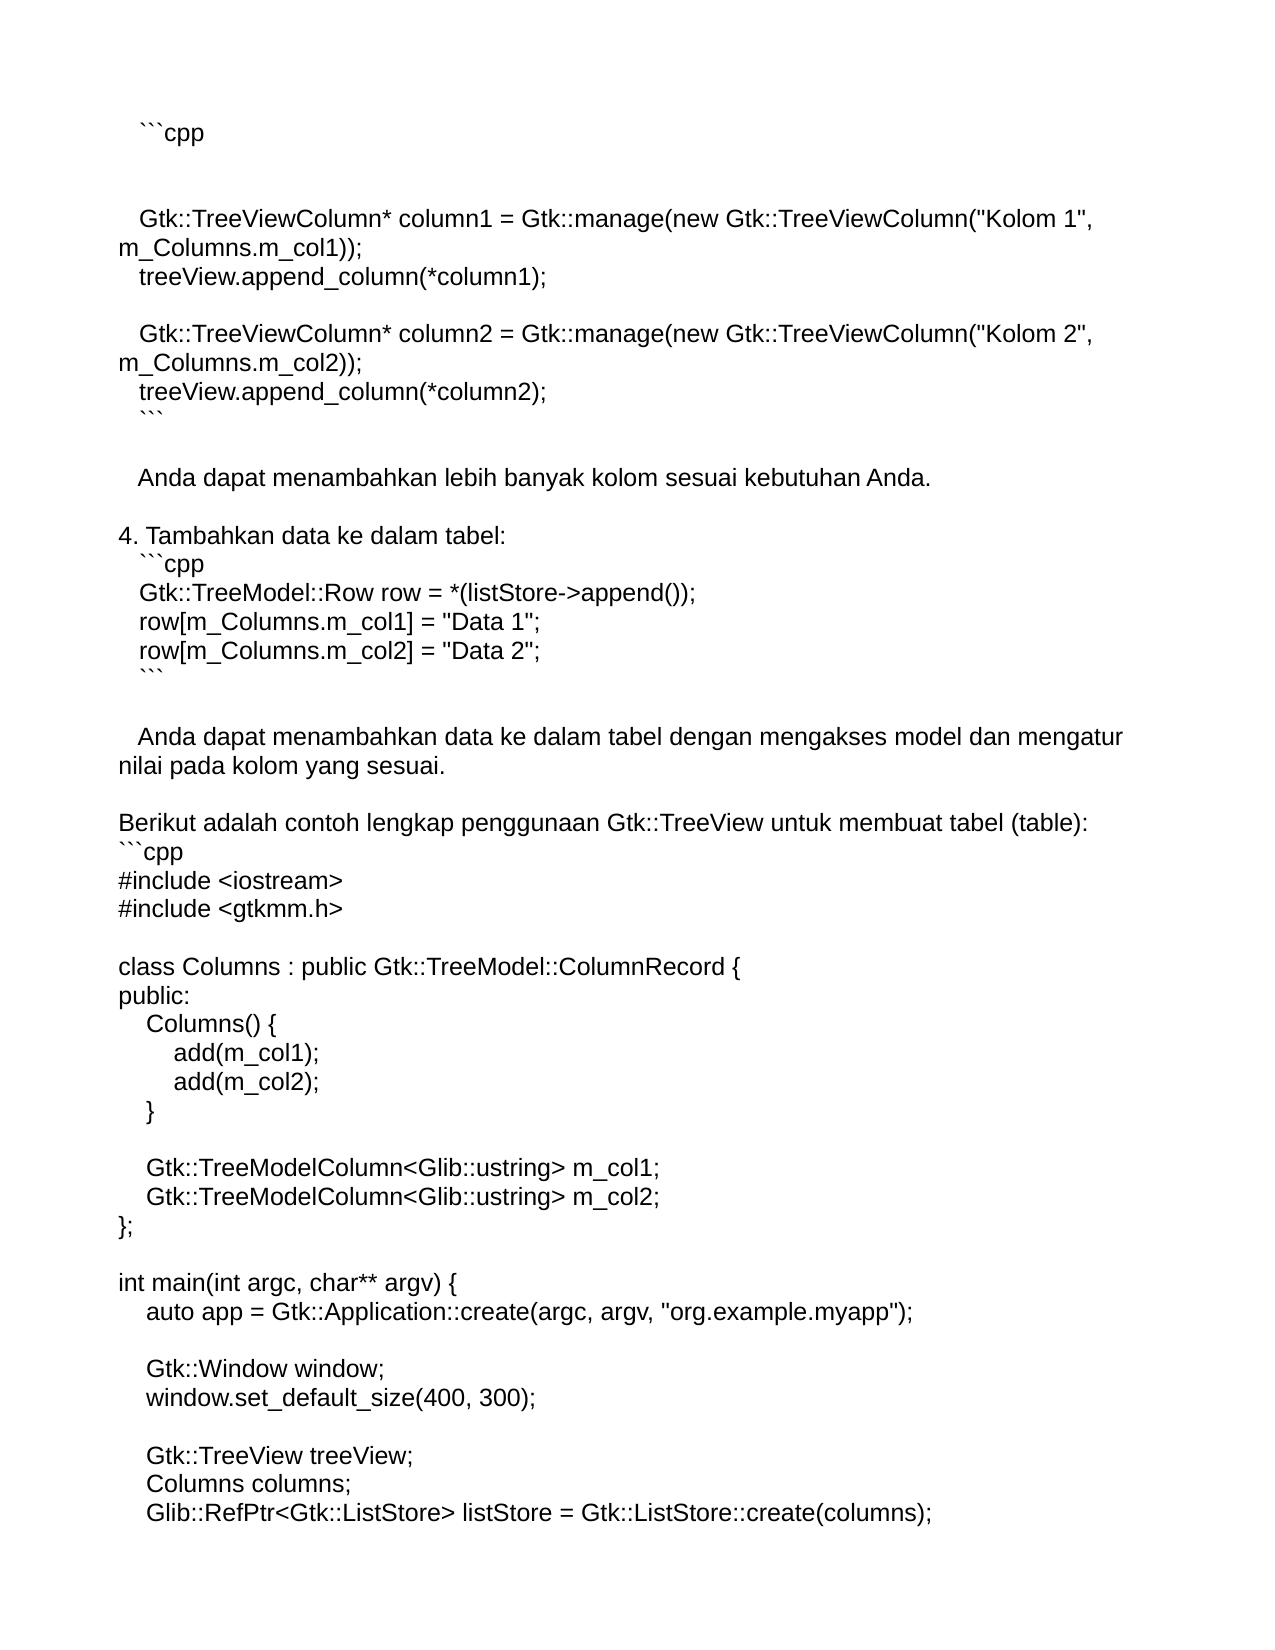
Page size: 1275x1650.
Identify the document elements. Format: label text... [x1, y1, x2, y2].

text row[m_Columns.m_col2] = "Data 2"; [118, 636, 1157, 664]
text auto app = Gtk::Application::create(argc, argv, "org.example.myapp"); [118, 1297, 1157, 1326]
text int main(int argc, char** argv) { [118, 1268, 1157, 1297]
text Gtk::TreeView treeView; [118, 1441, 1157, 1469]
text treeView.append_column(*column1); [118, 262, 1157, 291]
text ``` [118, 664, 1157, 693]
text Gtk::Window window; [118, 1354, 1157, 1383]
text public: [118, 981, 1157, 1009]
text Berikut adalah contoh lengkap penggunaan Gtk::TreeView untuk membuat tabel (table): [118, 808, 1157, 837]
text Gtk::TreeModelColumn<Glib::ustring> m_col1; [118, 1153, 1157, 1182]
text Anda dapat menambahkan lebih banyak kolom sesuai kebutuhan Anda. [118, 463, 1157, 492]
text class Columns : public Gtk::TreeModel::ColumnRecord { [118, 952, 1157, 981]
text Gtk::TreeModelColumn<Glib::ustring> m_col2; [118, 1182, 1157, 1211]
text }; [118, 1211, 1157, 1239]
text ```cpp [118, 118, 1157, 147]
text } [118, 1096, 1157, 1124]
text #include <iostream> [118, 866, 1157, 894]
text Glib::RefPtr<Gtk::ListStore> listStore = Gtk::ListStore::create(columns); [118, 1498, 1157, 1527]
text ```cpp [118, 837, 1157, 866]
text window.set_default_size(400, 300); [118, 1383, 1157, 1412]
text Gtk::TreeViewColumn* column2 = Gtk::manage(new Gtk::TreeViewColumn("Kolom 2", m_Columns.m_col2)); [118, 319, 1157, 377]
text Columns() { [118, 1009, 1157, 1038]
text add(m_col1); [118, 1038, 1157, 1067]
text #include <gtkmm.h> [118, 894, 1157, 923]
text Gtk::TreeModel::Row row = *(listStore->append()); [118, 578, 1157, 607]
text Columns columns; [118, 1469, 1157, 1498]
text add(m_col2); [118, 1067, 1157, 1096]
text treeView.append_column(*column2); [118, 377, 1157, 406]
text row[m_Columns.m_col1] = "Data 1"; [118, 607, 1157, 636]
text ``` [118, 406, 1157, 434]
text 4. Tambahkan data ke dalam tabel: [118, 521, 1157, 549]
text ```cpp [118, 549, 1157, 578]
text Gtk::TreeViewColumn* column1 = Gtk::manage(new Gtk::TreeViewColumn("Kolom 1", m_Columns.m_col1)); [118, 204, 1157, 262]
text Anda dapat menambahkan data ke dalam tabel dengan mengakses model dan mengatur nilai pada kolom yang sesuai. [118, 722, 1157, 779]
